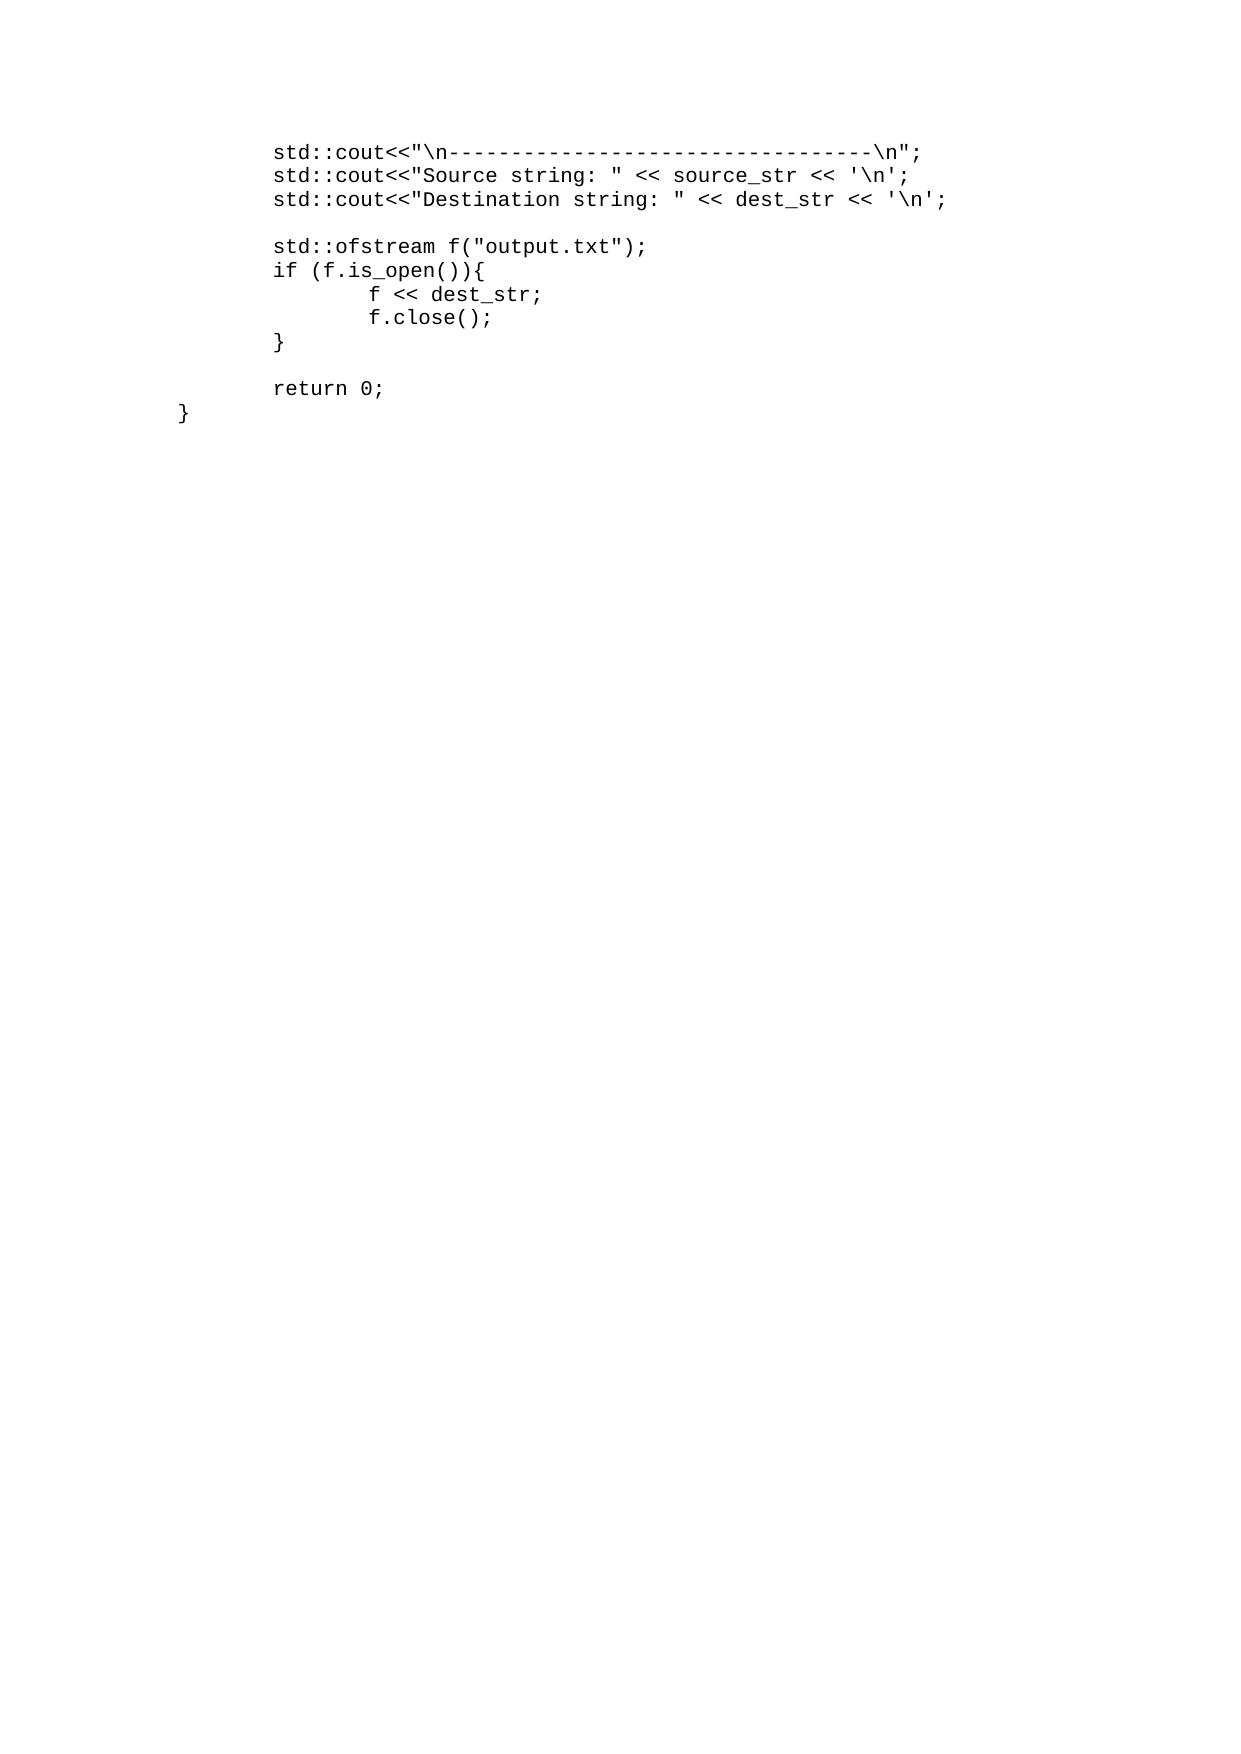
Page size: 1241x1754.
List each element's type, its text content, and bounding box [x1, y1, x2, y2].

text std::cout<<"Destination string: " << dest_str << '\n'; [177, 189, 1152, 213]
text } [177, 402, 1152, 426]
text if (f.is_open()){ [177, 260, 1152, 284]
text std::cout<<"\n----------------------------------\n"; [177, 142, 1152, 165]
text std::ofstream f("output.txt"); [177, 236, 1152, 260]
text return 0; [177, 378, 1152, 402]
text std::cout<<"Source string: " << source_str << '\n'; [177, 165, 1152, 189]
text f.close(); [177, 307, 1152, 331]
text } [177, 331, 1152, 354]
text f << dest_str; [177, 284, 1152, 307]
